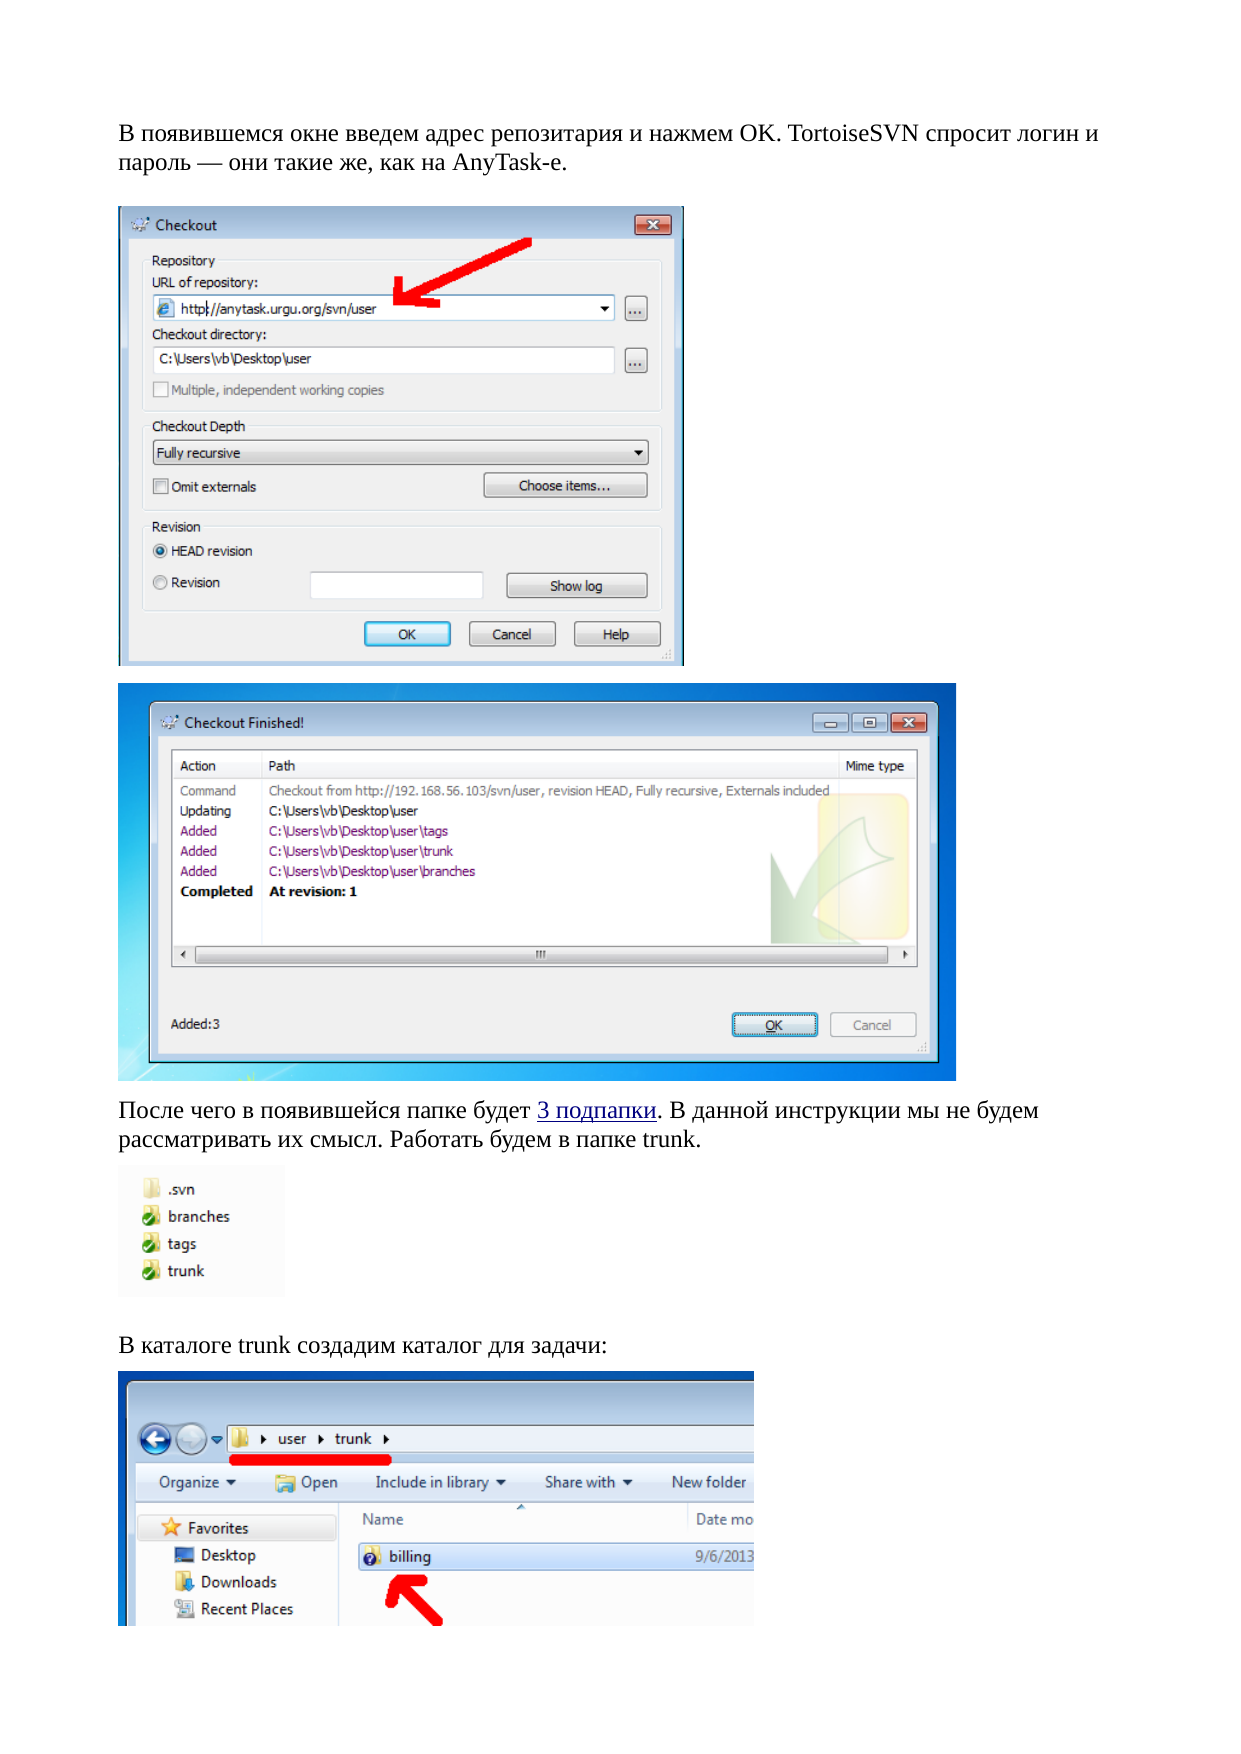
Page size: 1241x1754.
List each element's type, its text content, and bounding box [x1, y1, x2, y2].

text В появившемся окне введем адрес репозитария и нажмем OK. TortoiseSVN спросит логин и пароль — они такие же, как на AnyTask-е. [118, 118, 1122, 176]
picture [118, 1165, 285, 1297]
picture [118, 683, 957, 1081]
picture [118, 1371, 754, 1626]
picture [118, 206, 684, 666]
text После чего в появившейся папке будет 3 подпапки. В данной инструкции мы не будем рассматривать их смысл. Работать будем в папке trunk. [118, 1096, 1122, 1153]
text В каталоге trunk создадим каталог для задачи: [118, 1331, 1122, 1359]
